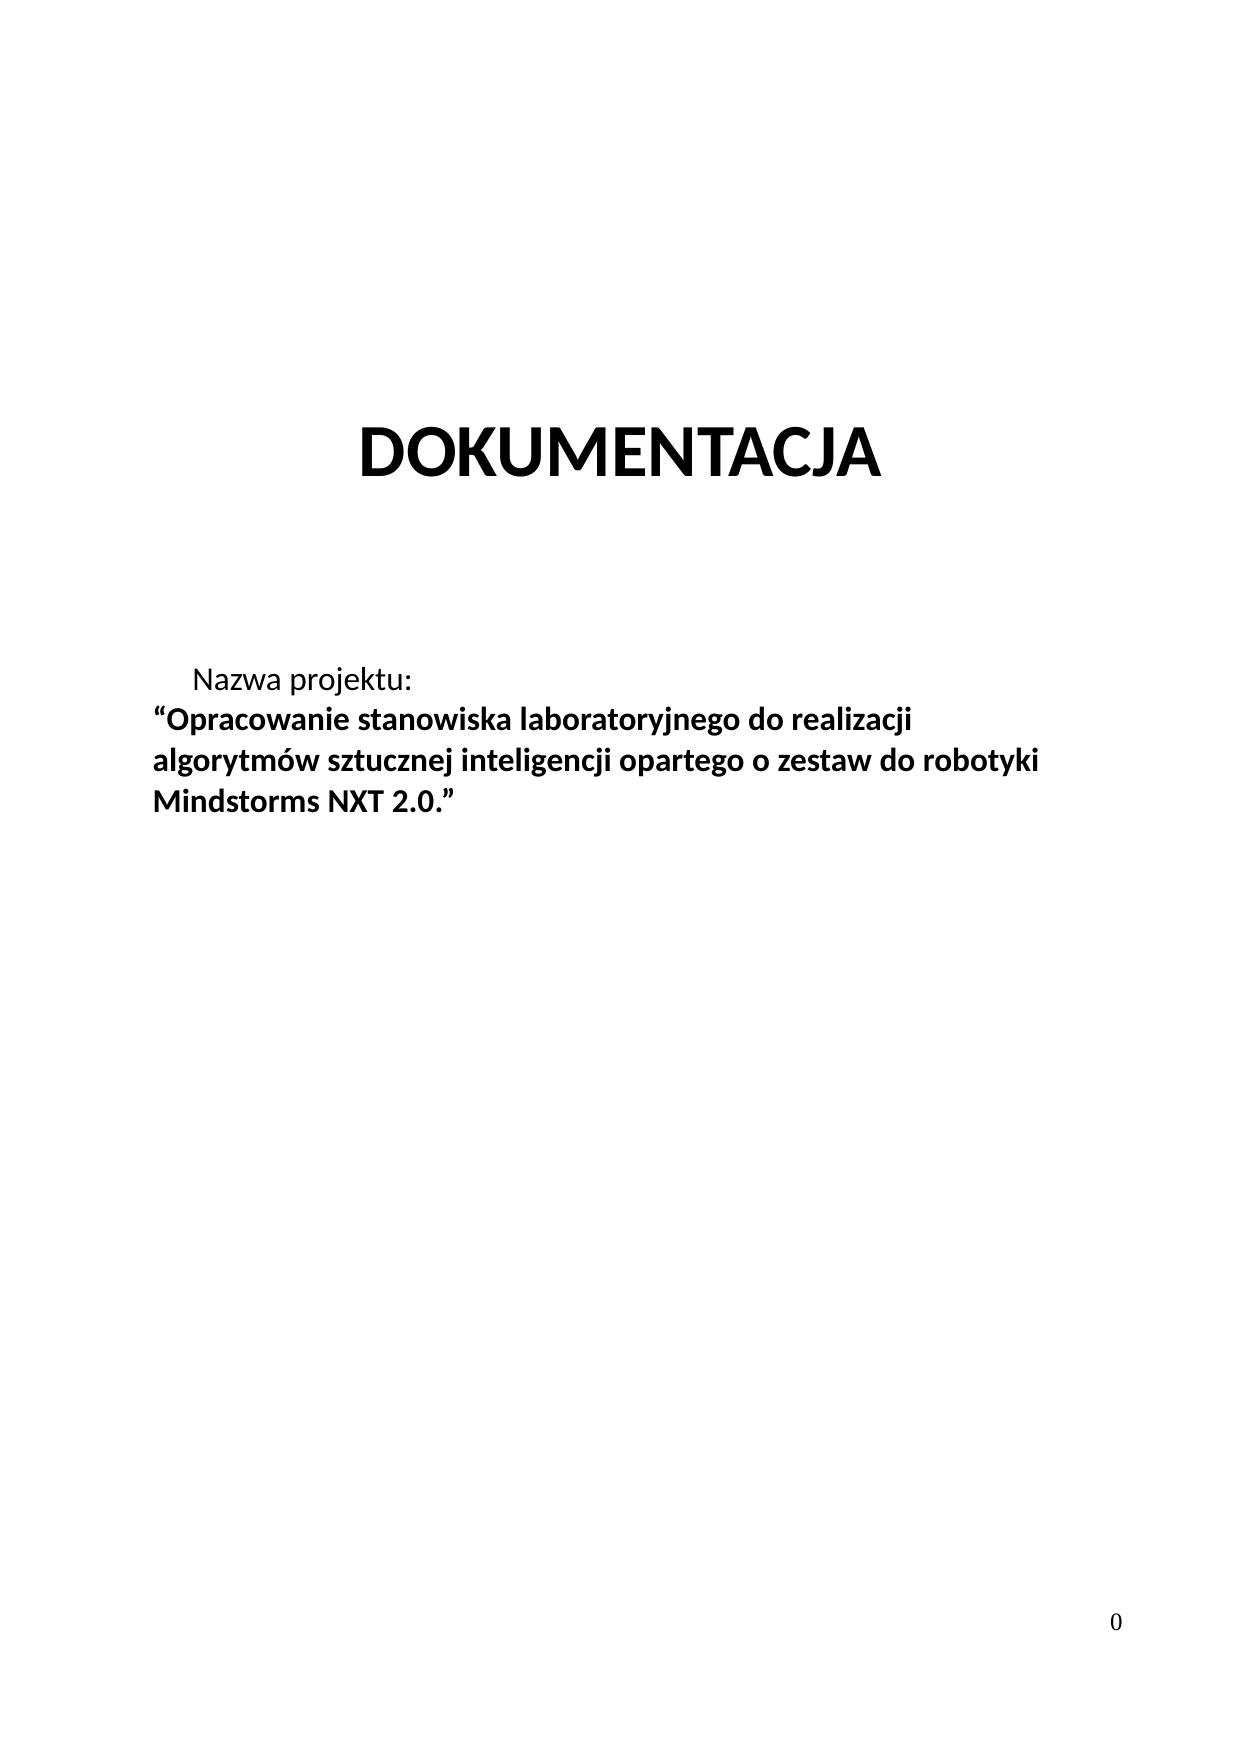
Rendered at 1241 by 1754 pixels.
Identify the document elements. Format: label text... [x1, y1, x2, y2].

text Nazwa projektu: [118, 658, 1122, 698]
text DOKUMENTACJA [118, 403, 1122, 495]
text “Opracowanie stanowiska laboratoryjnego do realizacji algorytmów sztucznej inteligencji opartego o zestaw do robotyki Mindstorms NXT 2.0.” [152, 698, 1058, 821]
